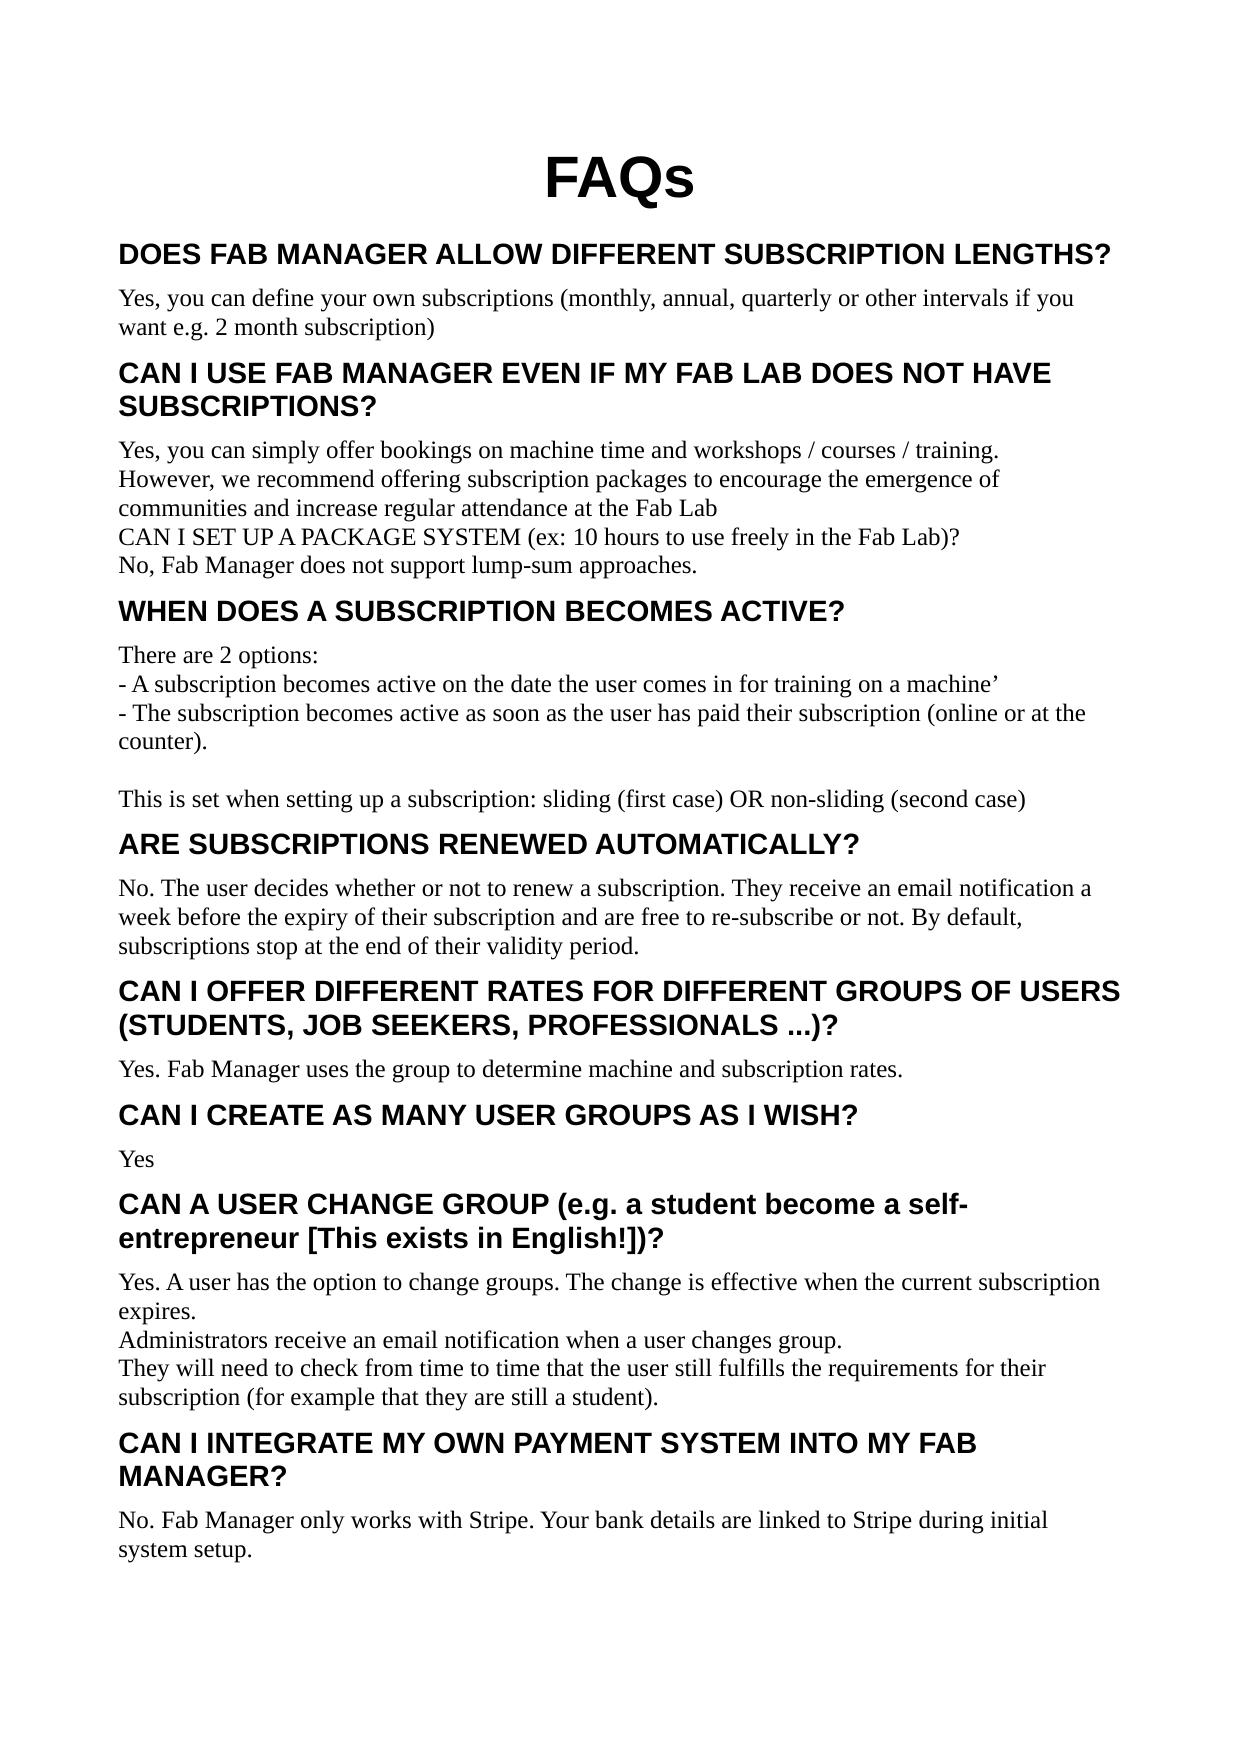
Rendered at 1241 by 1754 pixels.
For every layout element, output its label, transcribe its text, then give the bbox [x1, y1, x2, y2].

subtitle CAN I CREATE AS MANY USER GROUPS AS I WISH? [118, 1098, 1122, 1131]
subtitle WHEN DOES A SUBSCRIPTION BECOMES ACTIVE? [118, 594, 1122, 628]
subtitle CAN A USER CHANGE GROUP (e.g. a student become a self-entrepreneur [This exists in English!])? [118, 1187, 1122, 1255]
text There are 2 options: [118, 640, 1122, 669]
text This is set when setting up a subscription: sliding (first case) OR non-sliding (second case) [118, 784, 1122, 813]
subtitle DOES FAB MANAGER ALLOW DIFFERENT SUBSCRIPTION LENGTHS? [118, 237, 1122, 271]
text Yes, you can simply offer bookings on machine time and workshops / courses / training. [118, 436, 1122, 464]
subtitle CAN I USE FAB MANAGER EVEN IF MY FAB LAB DOES NOT HAVE SUBSCRIPTIONS? [118, 356, 1122, 423]
text They will need to check from time to time that the user still fulfills the requirements for their subscription (for example that they are still a student). [118, 1353, 1122, 1411]
text Yes, you can define your own subscriptions (monthly, annual, quarterly or other intervals if you want e.g. 2 month subscription) [118, 283, 1122, 341]
text - The subscription becomes active as soon as the user has paid their subscription (online or at the counter). [118, 698, 1122, 755]
text Yes. A user has the option to change groups. The change is effective when the current subscription expires. [118, 1267, 1122, 1325]
subtitle CAN I OFFER DIFFERENT RATES FOR DIFFERENT GROUPS OF USERS (STUDENTS, JOB SEEKERS, PROFESSIONALS ...)? [118, 974, 1122, 1042]
text No, Fab Manager does not support lump-sum approaches. [118, 551, 1122, 579]
text However, we recommend offering subscription packages to encourage the emergence of communities and increase regular attendance at the Fab Lab [118, 464, 1122, 522]
text Administrators receive an email notification when a user changes group. [118, 1325, 1122, 1353]
subtitle CAN I INTEGRATE MY OWN PAYMENT SYSTEM INTO MY FAB MANAGER? [118, 1426, 1122, 1493]
title FAQs [118, 143, 1122, 210]
text Yes [118, 1144, 1122, 1173]
text No. Fab Manager only works with Stripe. Your bank details are linked to Stripe during initial system setup. [118, 1506, 1122, 1563]
text Yes. Fab Manager uses the group to determine machine and subscription rates. [118, 1054, 1122, 1083]
text - A subscription becomes active on the date the user comes in for training on a machine’ [118, 669, 1122, 698]
text No. The user decides whether or not to renew a subscription. They receive an email notification a week before the expiry of their subscription and are free to re-subscribe or not. By default, subscriptions stop at the end of their validity period. [118, 873, 1122, 960]
subtitle ARE SUBSCRIPTIONS RENEWED AUTOMATICALLY? [118, 827, 1122, 861]
text CAN I SET UP A PACKAGE SYSTEM (ex: 10 hours to use freely in the Fab Lab)? [118, 522, 1122, 551]
